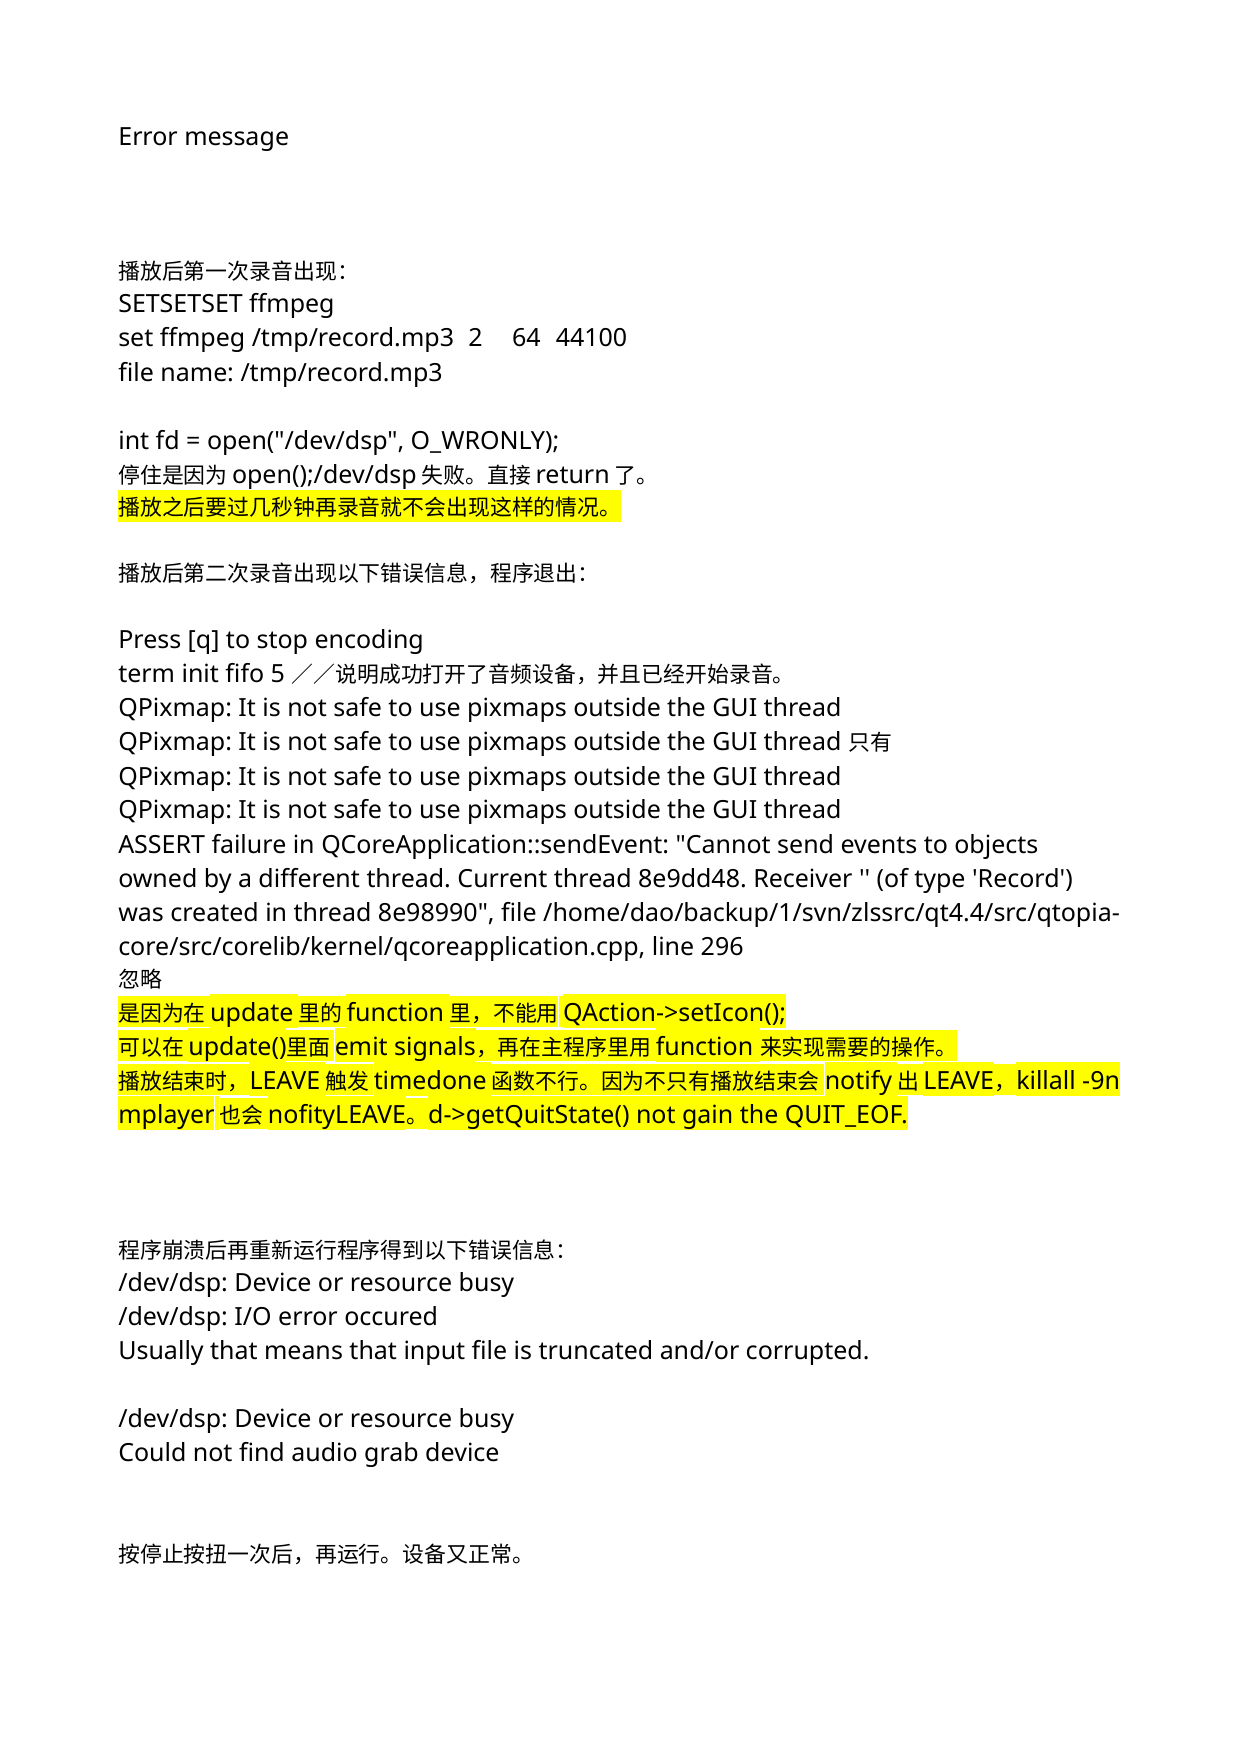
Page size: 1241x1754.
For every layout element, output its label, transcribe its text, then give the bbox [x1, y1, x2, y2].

text 是因为在update里的function里，不能用QAction->setIcon(); [118, 994, 1122, 1028]
text 按停止按扭一次后，再运行。设备又正常。 [118, 1537, 1122, 1568]
text Usually that means that input file is truncated and/or corrupted. [118, 1332, 1122, 1366]
text /dev/dsp: Device or resource busy [118, 1264, 1122, 1298]
text SETSETSET ffmpeg [118, 286, 1122, 320]
text term init fifo 5 ／／说明成功打开了音频设备，并且已经开始录音。 [118, 656, 1122, 690]
text 播放之后要过几秒钟再录音就不会出现这样的情况。 [118, 490, 1122, 522]
text 播放结束时，LEAVE触发timedone函数不行。因为不只有播放结束会 notify出LEAVE，killall -9n mplayer也会nofityLEAVE。d->getQuitState() not gain the QUIT_EOF. [118, 1062, 1122, 1130]
text Press [q] to stop encoding [118, 622, 1122, 656]
text Error message [118, 118, 1122, 152]
text int fd = open("/dev/dsp", O_WRONLY); [118, 422, 1122, 456]
text QPixmap: It is not safe to use pixmaps outside the GUI thread [118, 690, 1122, 724]
text /dev/dsp: I/O error occured [118, 1298, 1122, 1332]
text 忽略 [118, 962, 1122, 994]
text /dev/dsp: Device or resource busy [118, 1401, 1122, 1434]
text 播放后第一次录音出现： [118, 254, 1122, 286]
text QPixmap: It is not safe to use pixmaps outside the GUI thread [118, 758, 1122, 792]
text 播放后第二次录音出现以下错误信息，程序退出： [118, 556, 1122, 588]
text 可以在update()里面emit signals，再在主程序里用 function 来实现需要的操作。 [118, 1028, 1122, 1062]
text set ffmpeg /tmp/record.mp3 2 64 44100 [118, 320, 1122, 354]
text QPixmap: It is not safe to use pixmaps outside the GUI thread [118, 792, 1122, 826]
text 程序崩溃后再重新运行程序得到以下错误信息： [118, 1233, 1122, 1264]
text ASSERT failure in QCoreApplication::sendEvent: "Cannot send events to objects owned by a different thread. Current thread 8e9dd48. Receiver '' (of type 'Record') was created in thread 8e98990", file /home/dao/backup/1/svn/zlssrc/qt4.4/src/qtopia-core/src/corelib/kernel/qcoreapplication.cpp, line 296 [118, 826, 1122, 962]
text 停住是因为open();/dev/dsp失败。直接return了。 [118, 456, 1122, 490]
text Could not find audio grab device [118, 1434, 1122, 1469]
text QPixmap: It is not safe to use pixmaps outside the GUI thread 只有 [118, 724, 1122, 758]
text file name: /tmp/record.mp3 [118, 354, 1122, 388]
